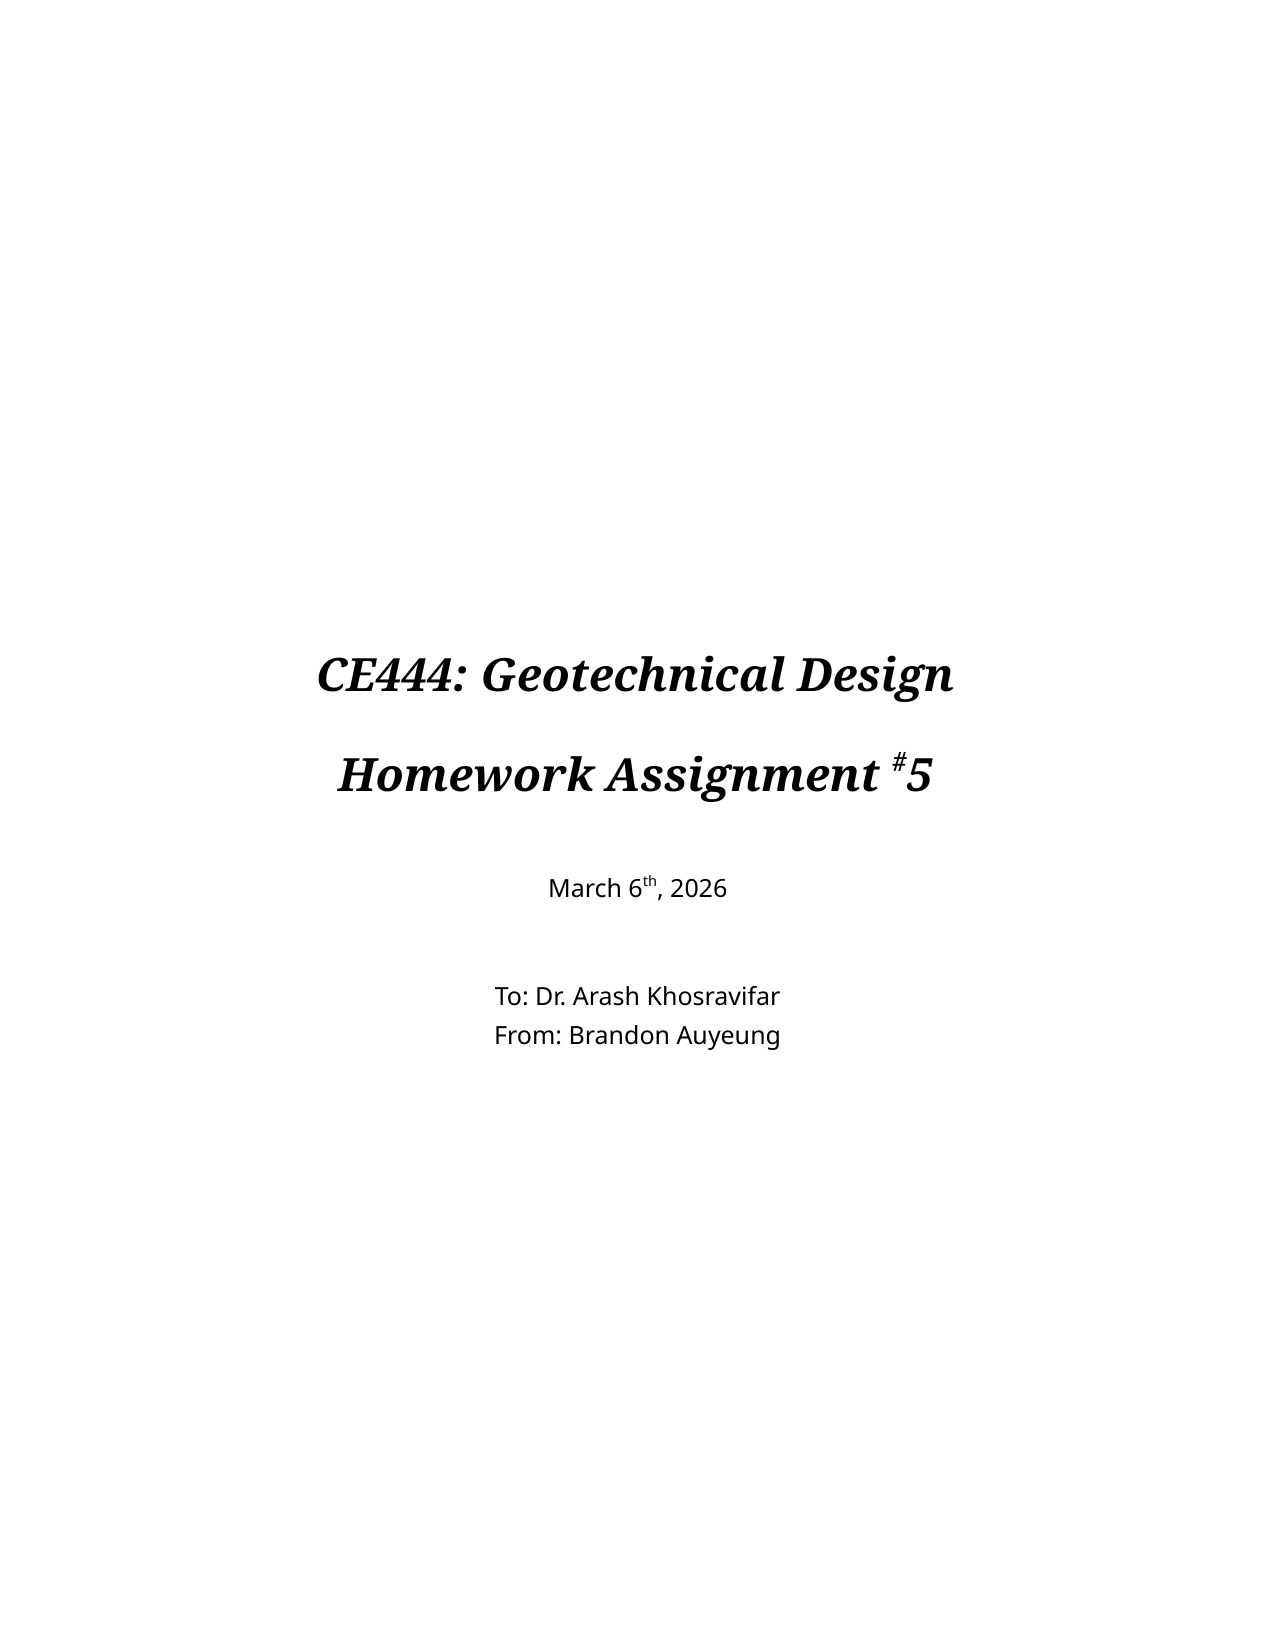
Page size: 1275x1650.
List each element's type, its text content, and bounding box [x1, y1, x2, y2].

subtitle Homework Assignment #5 [118, 742, 1157, 805]
text March 6th, 2026 [118, 871, 1157, 905]
text From: Brandon Auyeung [118, 1018, 1157, 1052]
subtitle CE444: Geotechnical Design [118, 643, 1157, 705]
text To: Dr. Arash Khosravifar [118, 979, 1157, 1013]
